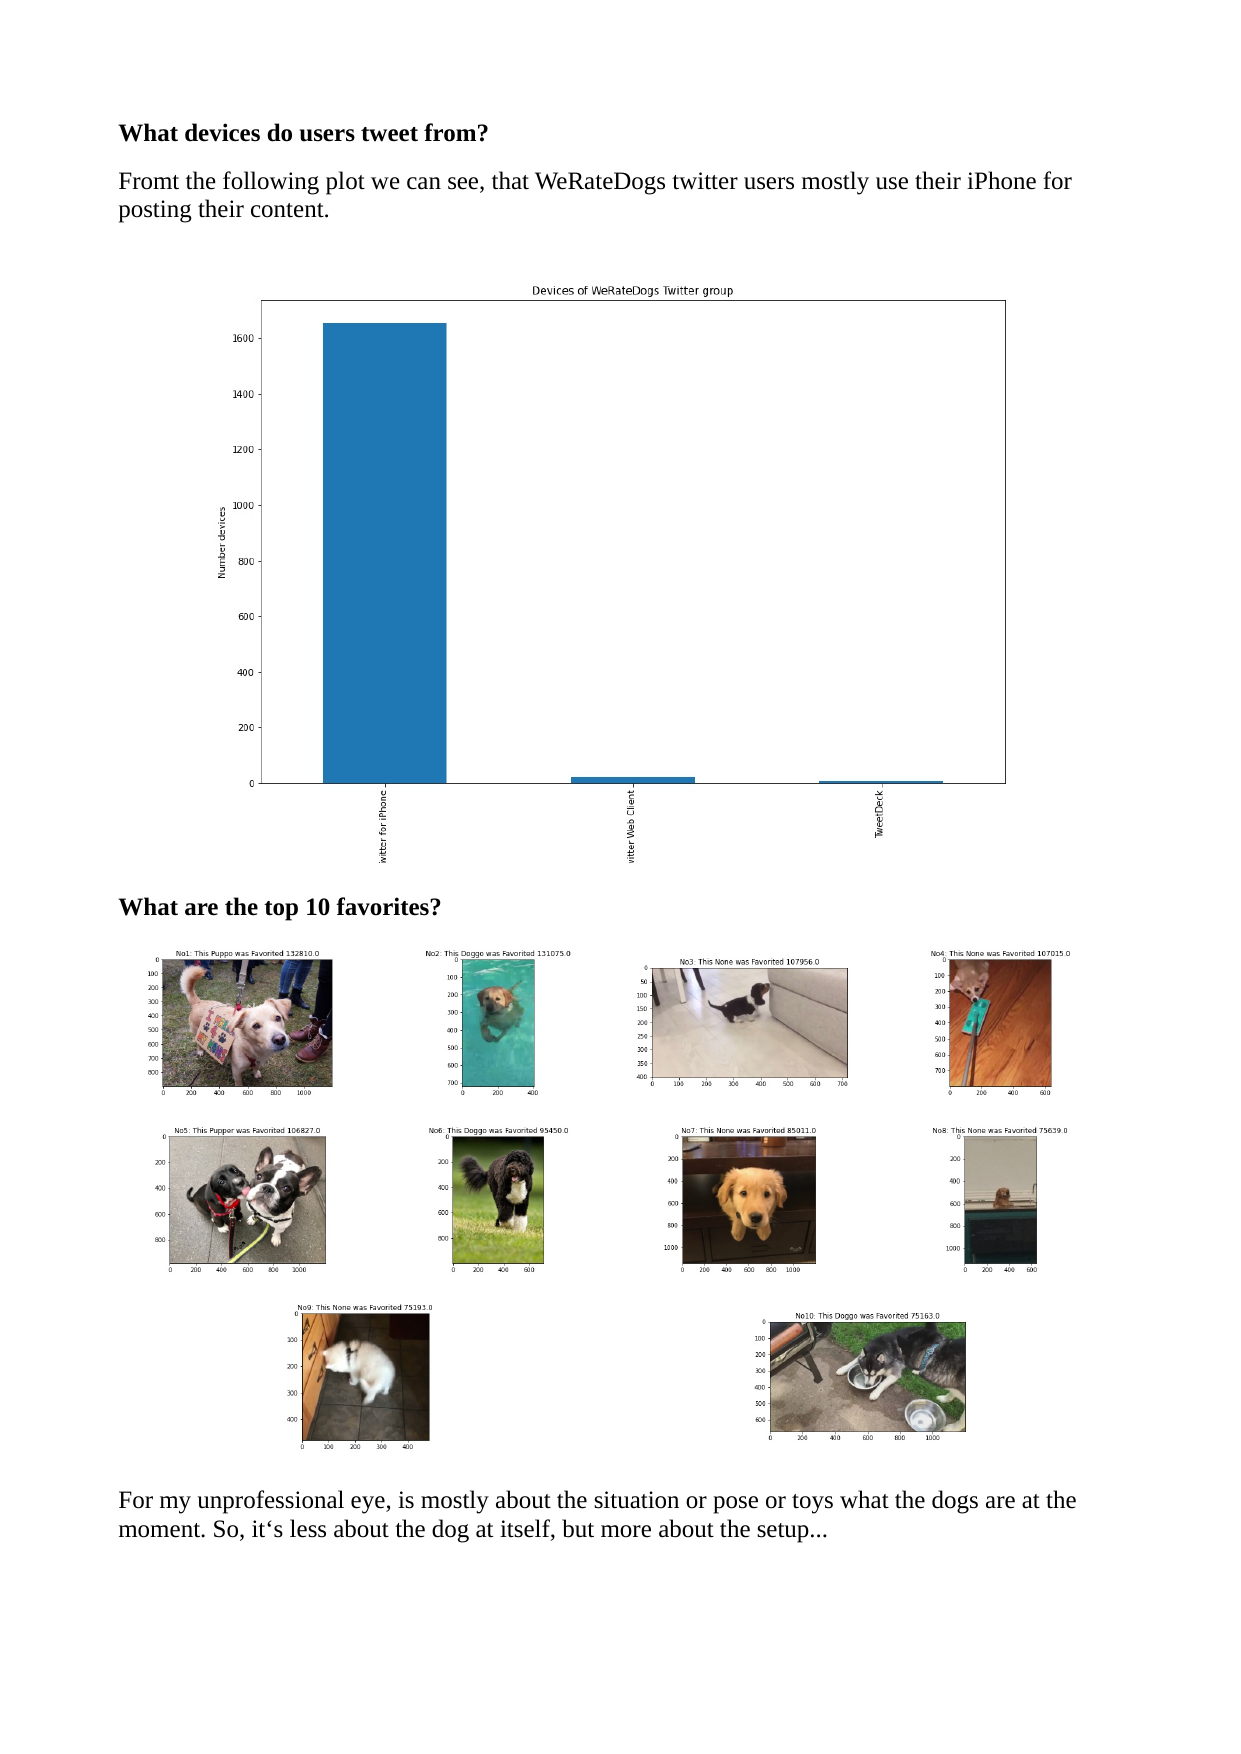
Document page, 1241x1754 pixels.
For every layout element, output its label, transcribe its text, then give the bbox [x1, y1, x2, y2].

picture [118, 1116, 1123, 1284]
table_header [118, 1107, 369, 1116]
text For my unprofessional eye, is mostly about the situation or pose or toys what the dogs are at the moment. So, it‘s less about the dog at itself, but more about the setup... [118, 1485, 1122, 1543]
text Fromt the following plot we can see, that WeRateDogs twitter users mostly use their iPhone for posting their content. [118, 166, 1122, 223]
table_header [369, 1284, 620, 1313]
text What devices do users tweet from? [118, 118, 1122, 147]
picture [236, 1293, 488, 1461]
table_cell [118, 1341, 236, 1370]
table_cell [989, 1341, 1122, 1370]
picture [118, 939, 1123, 1107]
table_header [369, 1107, 620, 1116]
picture [140, 223, 1100, 863]
table_cell [620, 1341, 738, 1370]
table_header [620, 1284, 871, 1313]
table_cell [620, 1313, 738, 1341]
table_header [871, 1107, 1122, 1116]
table_cell [488, 1341, 620, 1370]
table_header [871, 1284, 1122, 1313]
table_header [620, 1107, 871, 1116]
table_header [118, 1284, 369, 1313]
table_cell [488, 1313, 620, 1341]
text What are the top 10 favorites? [118, 892, 1122, 921]
table_cell [118, 1313, 236, 1341]
picture [738, 1293, 989, 1461]
table_cell [989, 1313, 1122, 1341]
